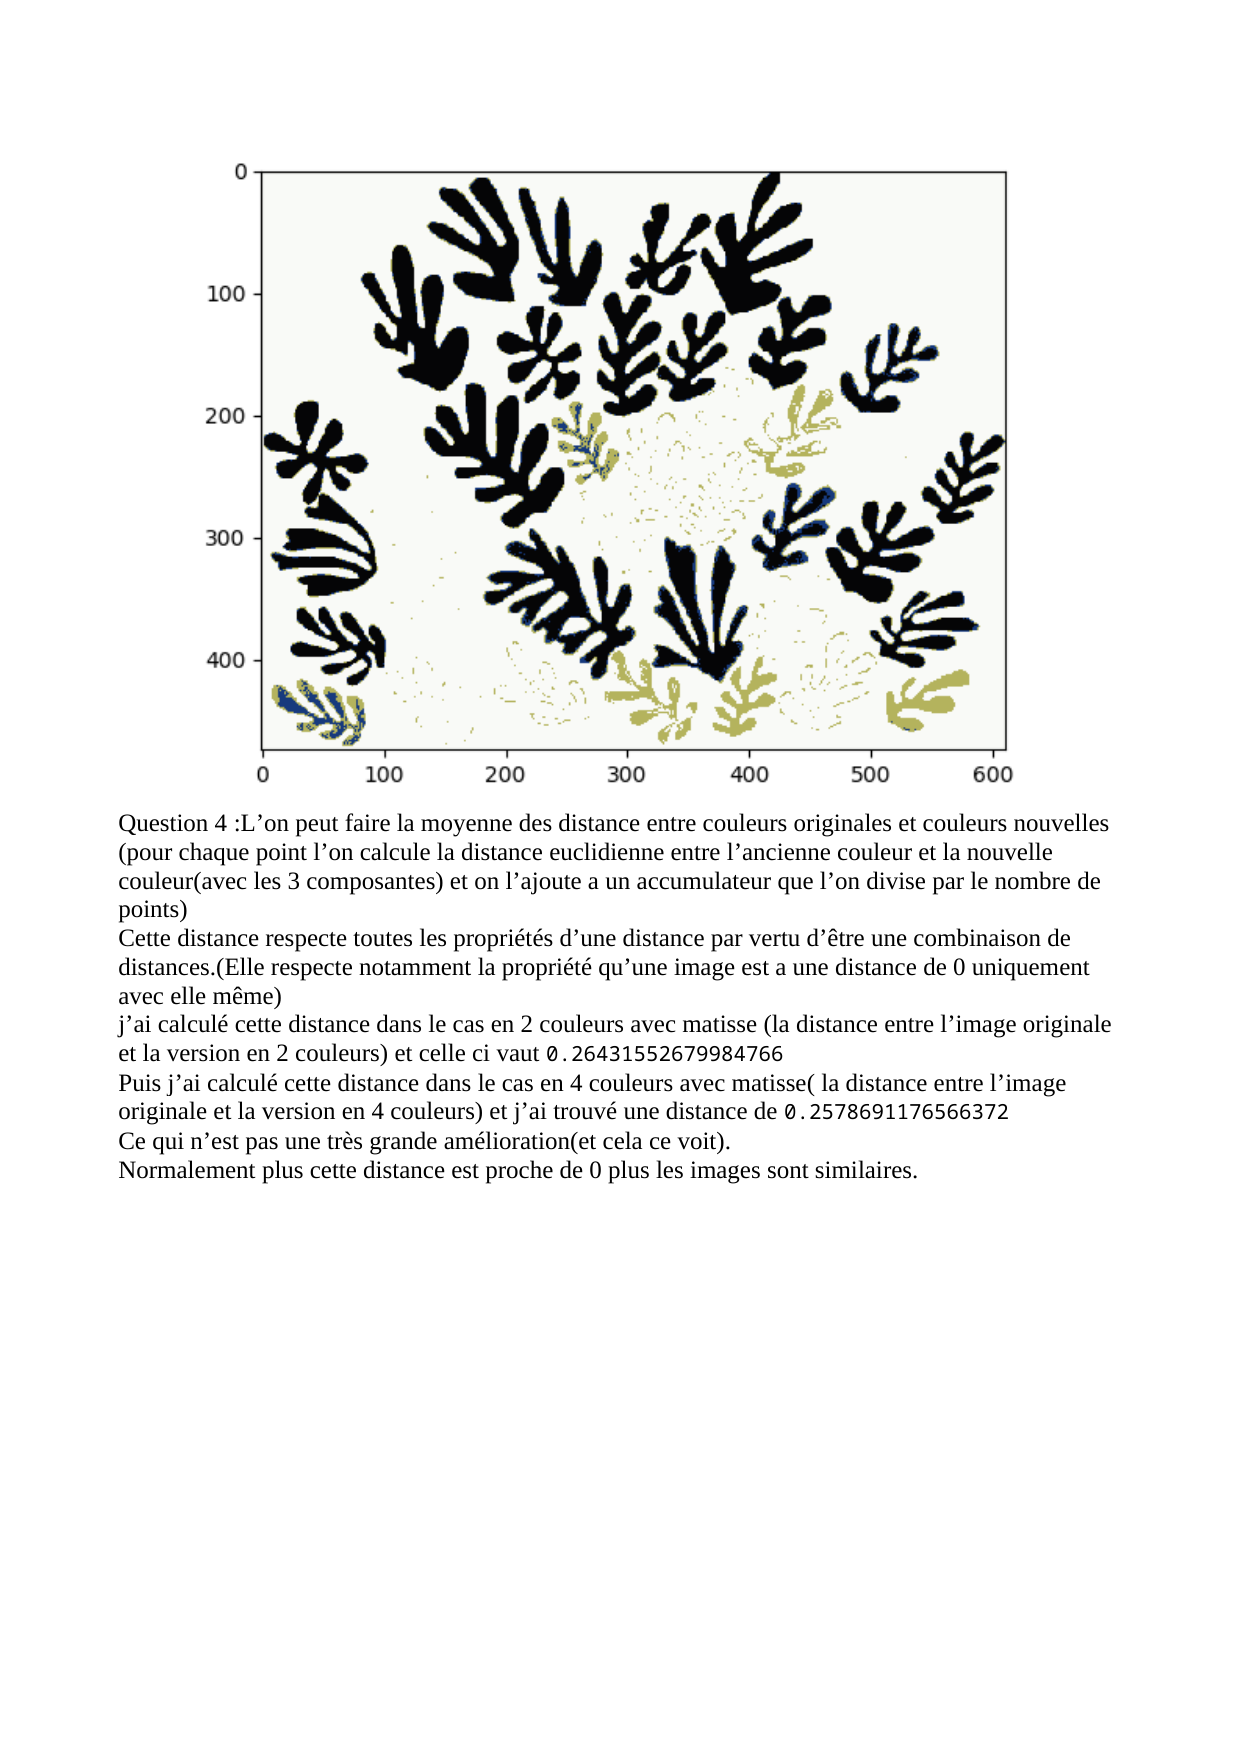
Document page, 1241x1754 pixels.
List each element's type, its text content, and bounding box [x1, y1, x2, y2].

text Question 4 :L’on peut faire la moyenne des distance entre couleurs originales et couleurs nouvelles (pour chaque point l’on calcule la distance euclidienne entre l’ancienne couleur et la nouvelle couleur(avec les 3 composantes) et on l’ajoute a un accumulateur que l’on divise par le nombre de points) [118, 808, 1122, 923]
text j’ai calculé cette distance dans le cas en 2 couleurs avec matisse (la distance entre l’image originale et la version en 2 couleurs) et celle ci vaut 0.26431552679984766 [118, 1009, 1122, 1068]
text Normalement plus cette distance est proche de 0 plus les images sont similaires. [118, 1155, 1122, 1183]
text Puis j’ai calculé cette distance dans le cas en 4 couleurs avec matisse( la distance entre l’image originale et la version en 4 couleurs) et j’ai trouvé une distance de 0.2578691176566372 [118, 1068, 1122, 1126]
text Cette distance respecte toutes les propriétés d’une distance par vertu d’être une combinaison de distances.(Elle respecte notamment la propriété qu’une image est a une distance de 0 uniquement avec elle même) [118, 923, 1122, 1009]
text Ce qui n’est pas une très grande amélioration(et cela ce voit). [118, 1126, 1122, 1155]
picture [197, 131, 1043, 809]
